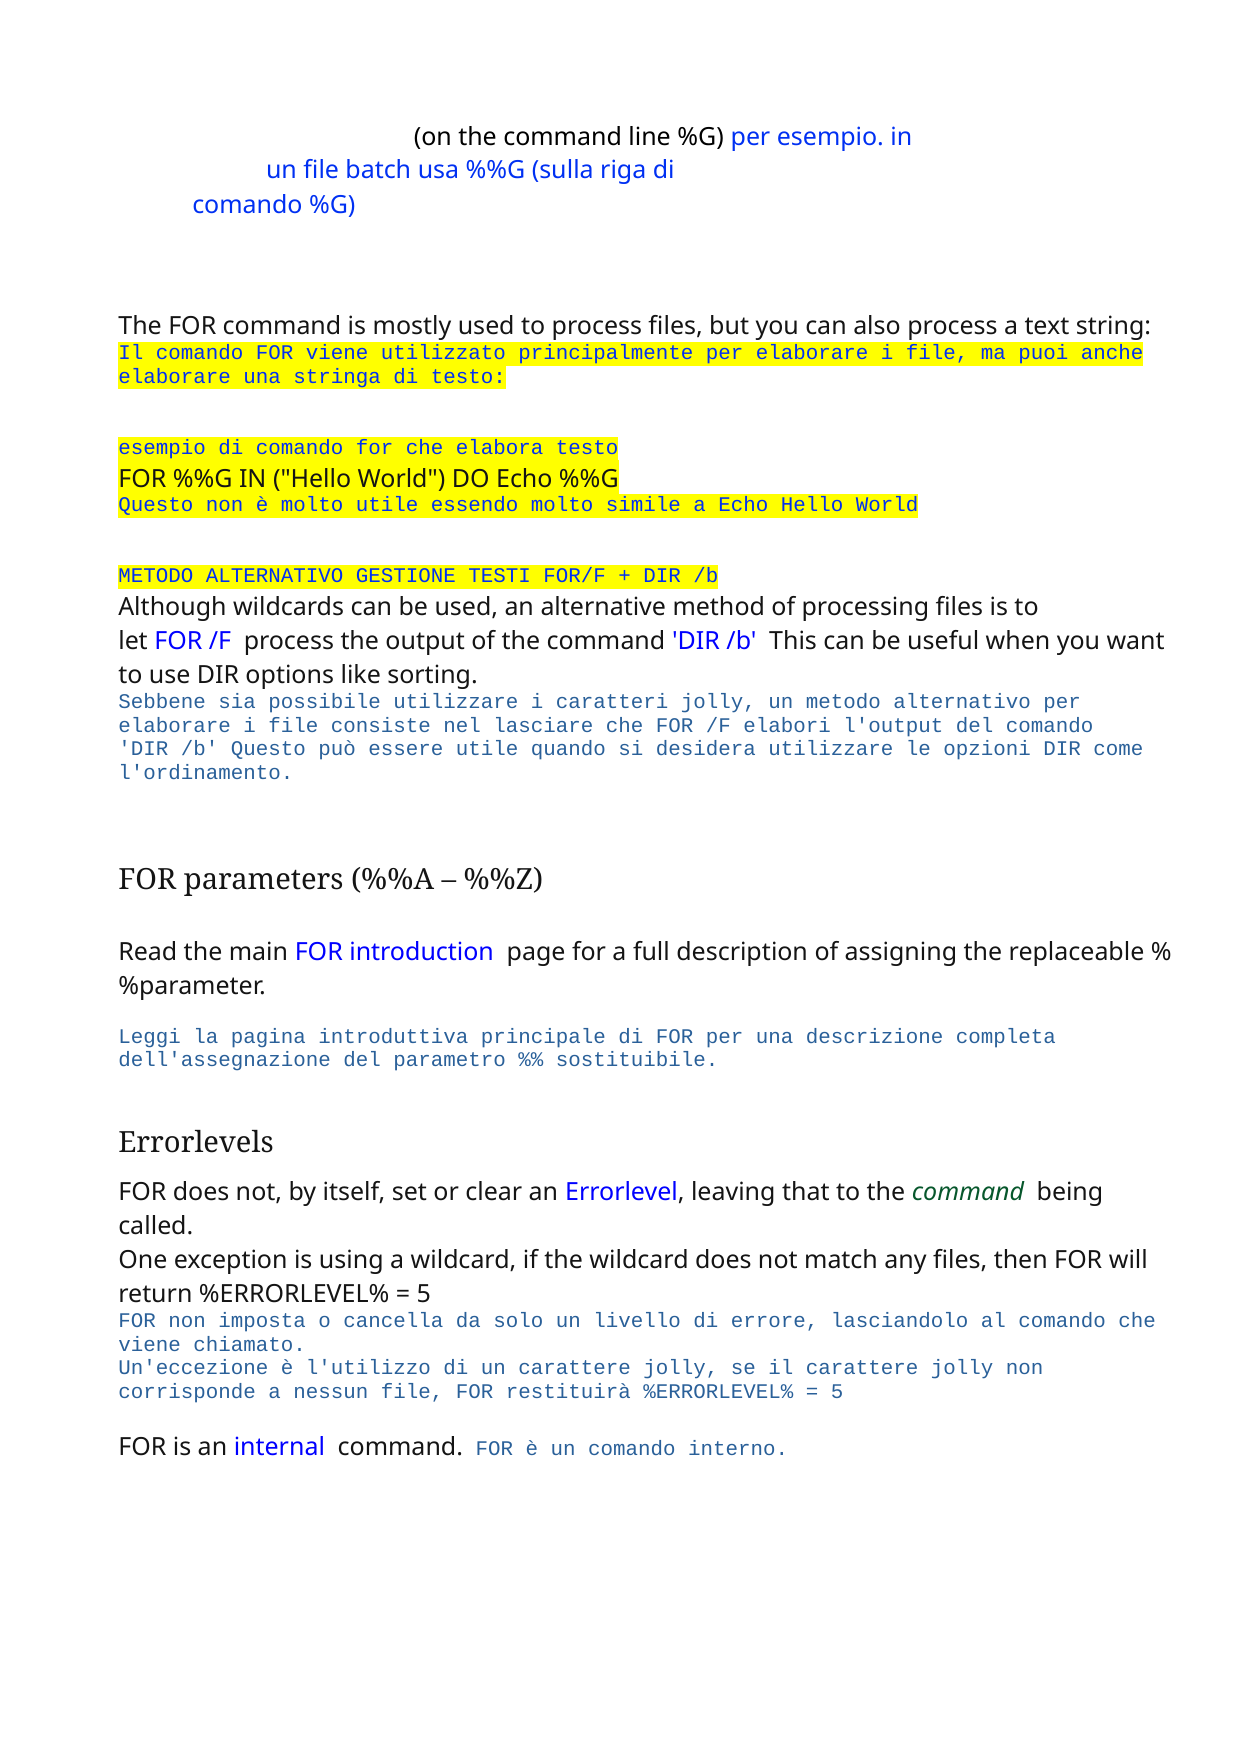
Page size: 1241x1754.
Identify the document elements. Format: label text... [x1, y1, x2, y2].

text METODO ALTERNATIVO GESTIONE TESTI FOR/F + DIR /b [118, 565, 1175, 589]
text esempio di comando for che elabora testo [118, 437, 1175, 460]
text FOR does not, by itself, set or clear an Errorlevel, leaving that to the command being called. One exception is using a wildcard, if the wildcard does not match any files, then FOR will return %ERRORLEVEL% = 5 [118, 1174, 1175, 1310]
text (on the command line %G) per esempio. in un file batch usa %%G (sulla riga di comando %G) [118, 118, 1116, 220]
text Leggi la pagina introduttiva principale di FOR per una descrizione completa dell'assegnazione del parametro %% sostituibile. [118, 1026, 1175, 1073]
text FOR is an internal command. FOR è un comando interno. [118, 1428, 1175, 1462]
text Sebbene sia possibile utilizzare i caratteri jolly, un metodo alternativo per elaborare i file consiste nel lasciare che FOR /F elabori l'output del comando 'DIR /b' Questo può essere utile quando si desidera utilizzare le opzioni DIR come l'ordinamento. [118, 691, 1175, 786]
text Although wildcards can be used, an alternative method of processing files is to let FOR /F process the output of the command 'DIR /b' This can be useful when you want to use DIR options like sorting. [118, 589, 1175, 691]
text Read the main FOR introduction page for a full description of assigning the replaceable %%parameter. [118, 934, 1175, 1002]
text The FOR command is mostly used to process files, but you can also process a text string: Il comando FOR viene utilizzato principalmente per elaborare i file, ma puoi anche elaborare una stringa di testo: [118, 308, 1175, 389]
text FOR %%G IN ("Hello World") DO Echo %%G [118, 460, 1175, 494]
subtitle Errorlevels [118, 1122, 1175, 1161]
text Questo non è molto utile essendo molto simile a Echo Hello World [118, 494, 1175, 518]
text Un'eccezione è l'utilizzo di un carattere jolly, se il carattere jolly non corrisponde a nessun file, FOR restituirà %ERRORLEVEL% = 5 [118, 1357, 1175, 1404]
text FOR non imposta o cancella da solo un livello di errore, lasciandolo al comando che viene chiamato. [118, 1310, 1175, 1357]
subtitle FOR parameters (%%A – %%Z) [118, 858, 1175, 898]
